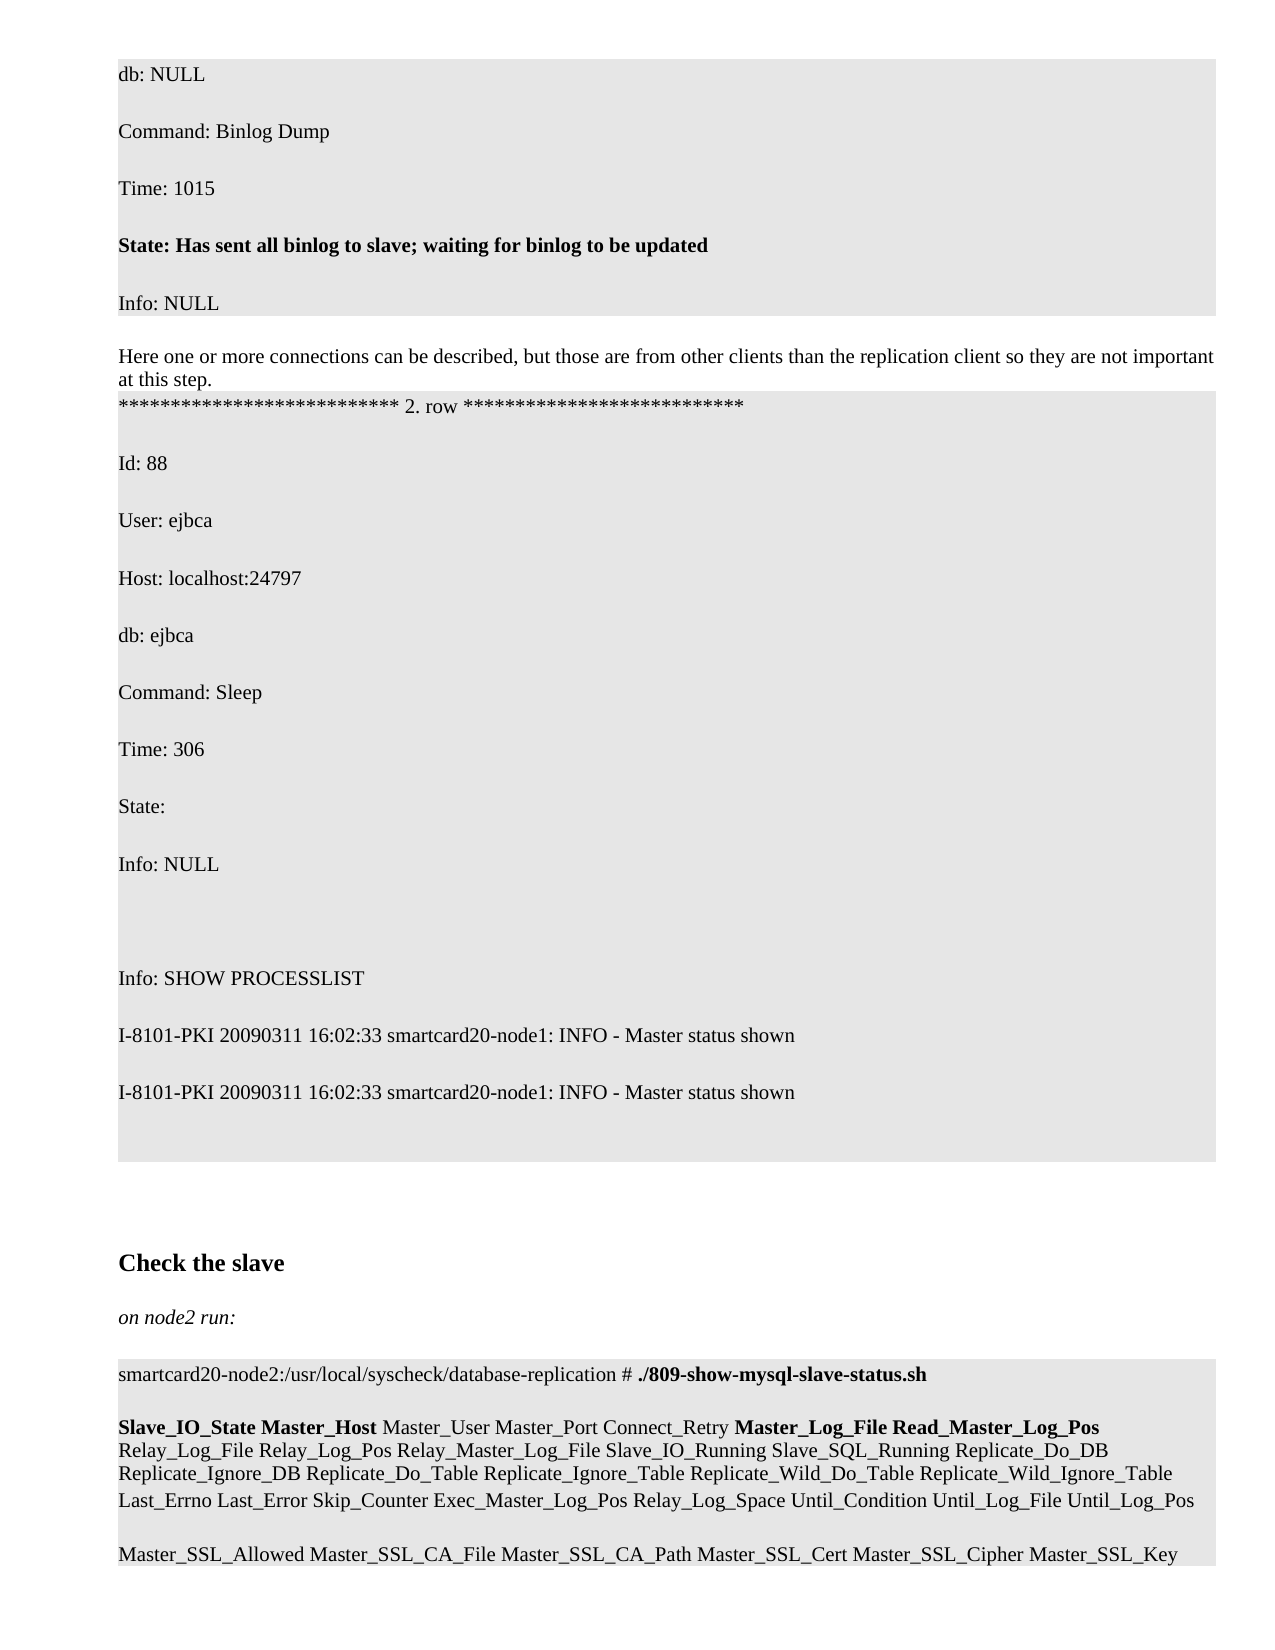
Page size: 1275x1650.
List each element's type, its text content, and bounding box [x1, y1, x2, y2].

text I-8101-PKI 20090311 16:02:33 smartcard20-node1: INFO - Master status shown [118, 1020, 1216, 1048]
text State: Has sent all binlog to slave; waiting for binlog to be updated [118, 231, 1216, 258]
text State: [118, 792, 1216, 819]
text Info: NULL [118, 849, 1216, 876]
text Check the slave [118, 1249, 1216, 1277]
text Id: 88 [118, 448, 1216, 476]
text Time: 1015 [118, 173, 1216, 201]
text on node2 run: [118, 1306, 1216, 1329]
text Master_SSL_Allowed Master_SSL_CA_File Master_SSL_CA_Path Master_SSL_Cert Master_SSL_Cipher Master_SSL_Key [118, 1543, 1216, 1566]
text Slave_IO_State Master_Host Master_User Master_Port Connect_Retry Master_Log_File Read_Master_Log_Pos Relay_Log_File Relay_Log_Pos Relay_Master_Log_File Slave_IO_Running Slave_SQL_Running Replicate_Do_DB Replicate_Ignore_DB Replicate_Do_Table Replicate_Ignore_Table Replicate_Wild_Do_Table Replicate_Wild_Ignore_Table Last_Errno Last_Error Skip_Counter Exec_Master_Log_Pos Relay_Log_Space Until_Condition Until_Log_File Until_Log_Pos [118, 1416, 1216, 1513]
text db: NULL [118, 59, 1216, 87]
text Command: Binlog Dump [118, 116, 1216, 144]
text Info: NULL [118, 288, 1216, 316]
text I-8101-PKI 20090311 16:02:33 smartcard20-node1: INFO - Master status shown [118, 1077, 1216, 1105]
text Here one or more connections can be described, but those are from other clients than the replication client so they are not important at this step. [118, 345, 1216, 391]
text Host: localhost:24797 [118, 563, 1216, 591]
text Command: Sleep [118, 677, 1216, 705]
text db: ejbca [118, 620, 1216, 648]
text Info: SHOW PROCESSLIST [118, 963, 1216, 991]
text Time: 306 [118, 734, 1216, 762]
text *************************** 2. row *************************** [118, 391, 1216, 419]
text User: ejbca [118, 506, 1216, 533]
text smartcard20-node2:/usr/local/syscheck/database-replication # ./809-show-mysql-slave-status.sh [118, 1359, 1216, 1387]
